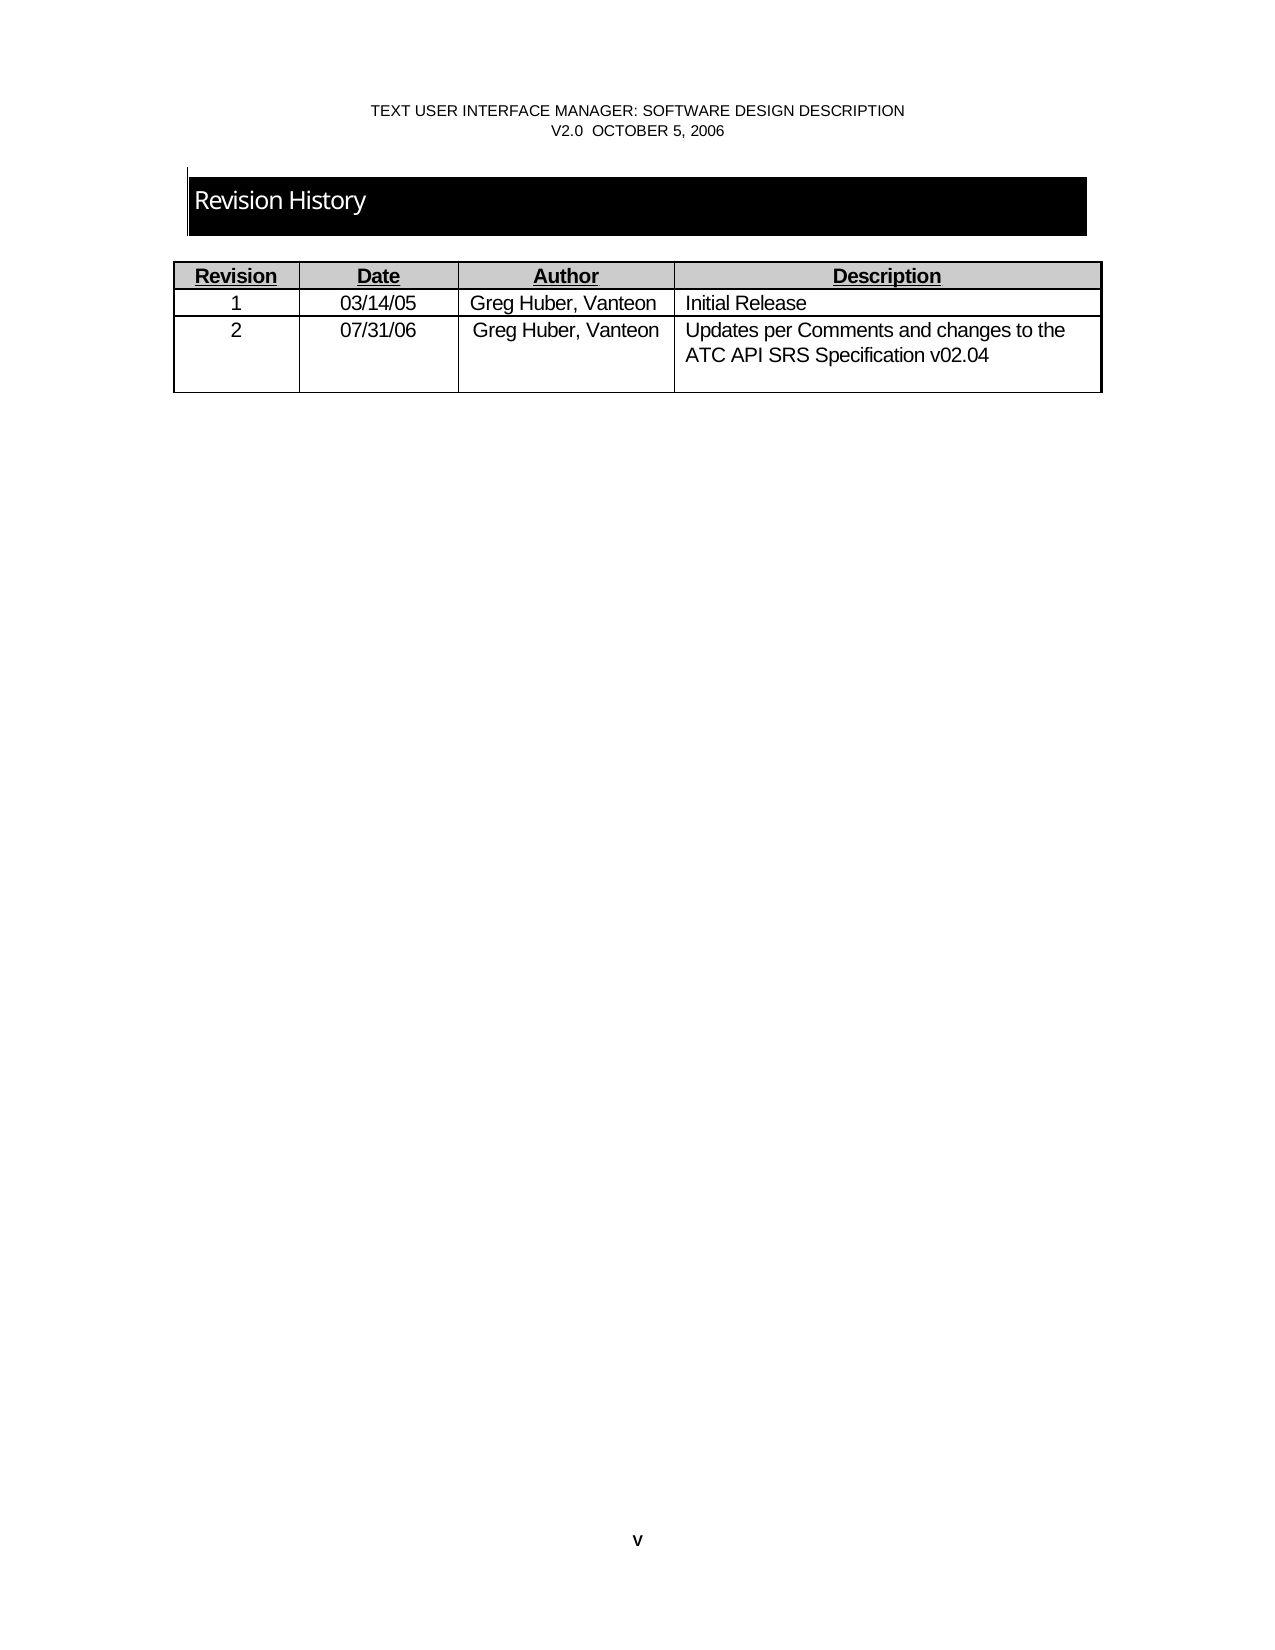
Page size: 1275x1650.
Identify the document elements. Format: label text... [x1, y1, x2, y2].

table_cell Greg Huber, Vanteon [459, 317, 674, 392]
table_cell 07/31/06 [300, 317, 458, 392]
table_cell 03/14/05 [300, 290, 458, 315]
table_header Revision [175, 263, 299, 288]
table_header Date [300, 263, 458, 288]
table_header Author [459, 263, 674, 288]
table_header Description [675, 263, 1100, 288]
table_cell Greg Huber, Vanteon [459, 290, 674, 315]
table_cell Initial Release [675, 290, 1100, 315]
subtitle Revision History [189, 177, 1087, 236]
table_cell Updates per Comments and changes to the ATC API SRS Specification v02.04 [675, 317, 1100, 392]
table_cell 2 [175, 317, 299, 392]
table_cell 1 [175, 290, 299, 315]
